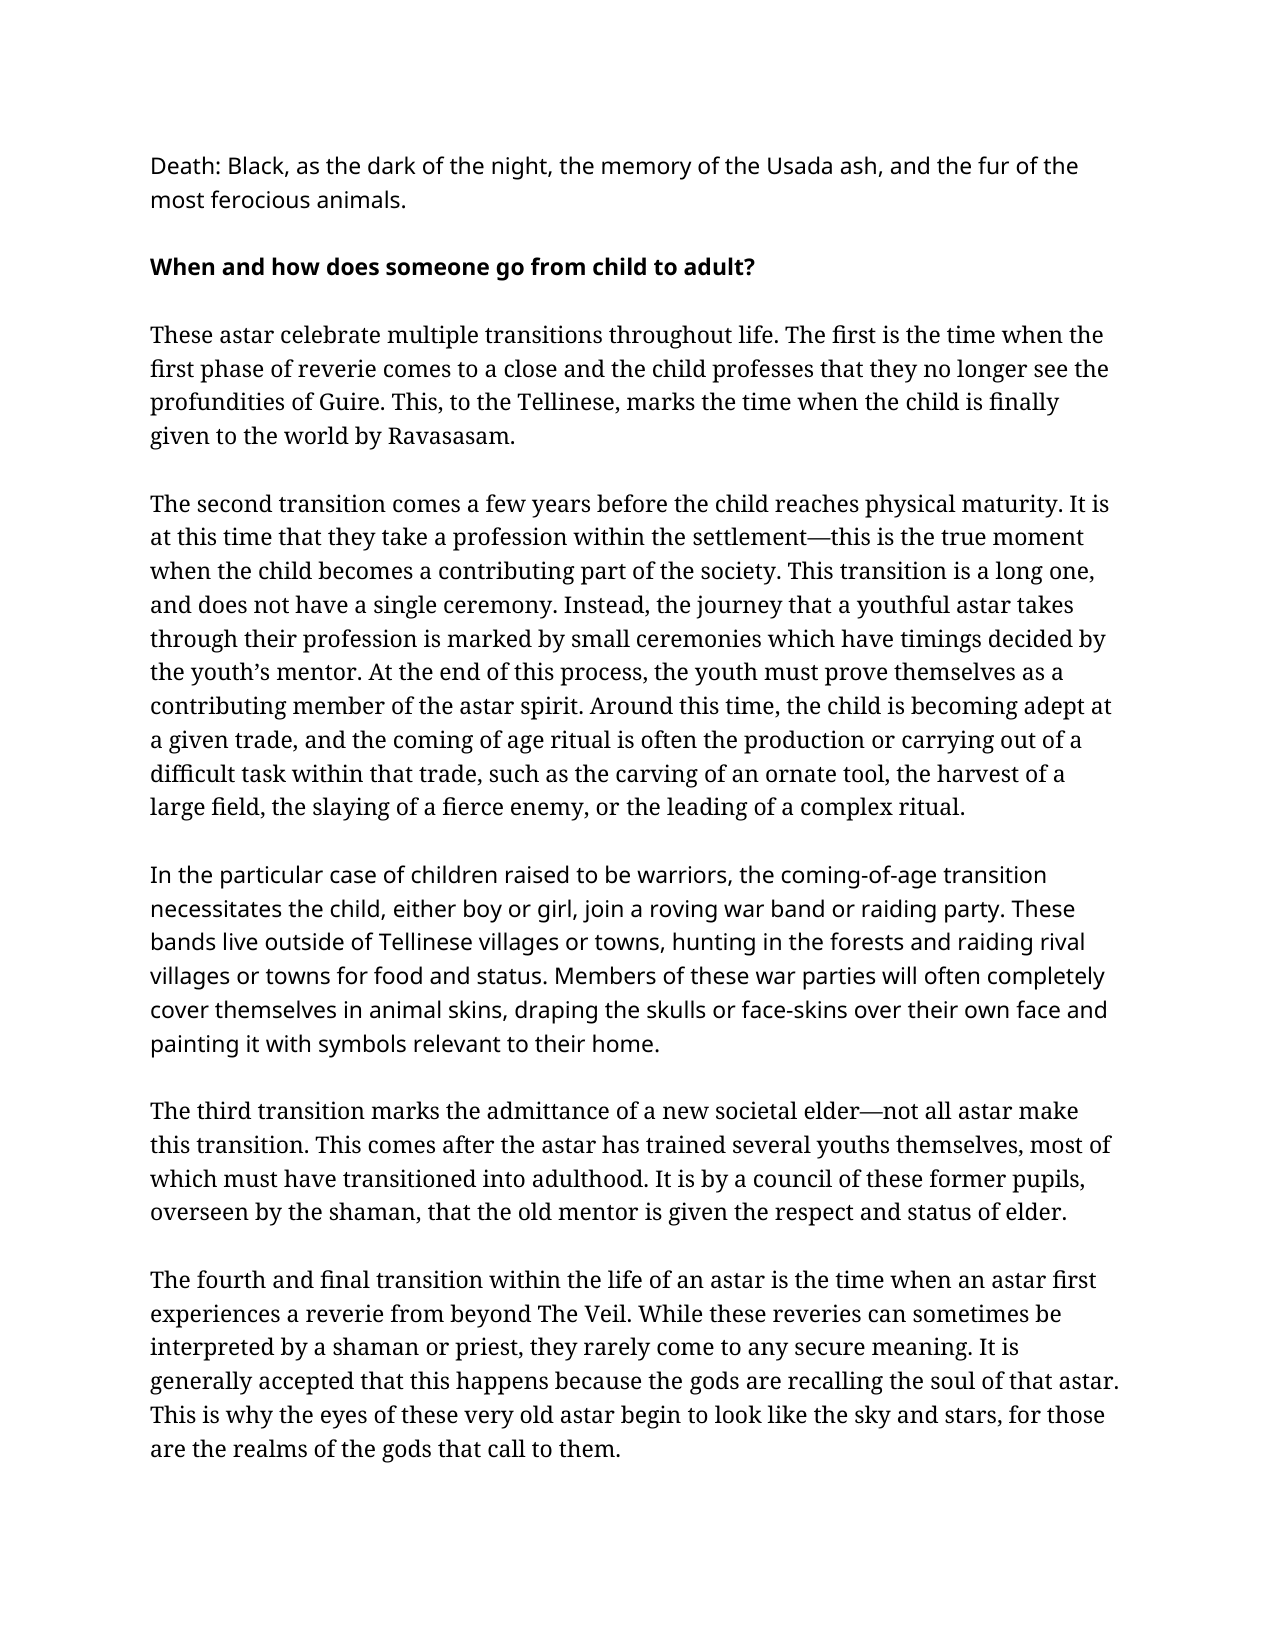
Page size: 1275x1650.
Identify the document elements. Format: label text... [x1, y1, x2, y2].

text The third transition marks the admittance of a new societal elder—not all astar make this transition. This comes after the astar has trained several youths themselves, most of which must have transitioned into adulthood. It is by a council of these former pupils, overseen by the shaman, that the old mentor is given the respect and status of elder. [150, 1095, 1125, 1227]
text The second transition comes a few years before the child reaches physical maturity. It is at this time that they take a profession within the settlement—this is the true moment when the child becomes a contributing part of the society. This transition is a long one, and does not have a single ceremony. Instead, the journey that a youthful astar takes through their profession is marked by small ceremonies which have timings decided by the youth’s mentor. At the end of this process, the youth must prove themselves as a contributing member of the astar spirit. Around this time, the child is becoming adept at a given trade, and the coming of age ritual is often the production or carrying out of a difficult task within that trade, such as the carving of an ornate tool, the harvest of a large field, the slaying of a fierce enemy, or the leading of a complex ritual. [150, 487, 1125, 822]
text The fourth and final transition within the life of an astar is the time when an astar first experiences a reverie from beyond The Veil. While these reveries can sometimes be interpreted by a shaman or priest, they rarely come to any secure meaning. It is generally accepted that this happens because the gods are recalling the soul of that astar. This is why the eyes of these very old astar begin to look like the sky and stars, for those are the realms of the gods that call to them. [150, 1264, 1125, 1464]
text These astar celebrate multiple transitions throughout life. The first is the time when the first phase of reverie comes to a close and the child professes that they no longer see the profundities of Guire. This, to the Tellinese, marks the time when the child is finally given to the world by Ravasasam. [150, 319, 1125, 451]
text In the particular case of children raised to be warriors, the coming-of-age transition necessitates the child, either boy or girl, join a roving war band or raiding party. These bands live outside of Tellinese villages or towns, hunting in the forests and raiding rival villages or towns for food and status. Members of these war parties will often completely cover themselves in animal skins, draping the skulls or face-skins over their own face and painting it with symbols relevant to their home. [150, 859, 1125, 1059]
text Death: Black, as the dark of the night, the memory of the Usada ash, and the fur of the most ferocious animals. [150, 150, 1125, 215]
text When and how does someone go from child to adult? [150, 251, 1125, 282]
